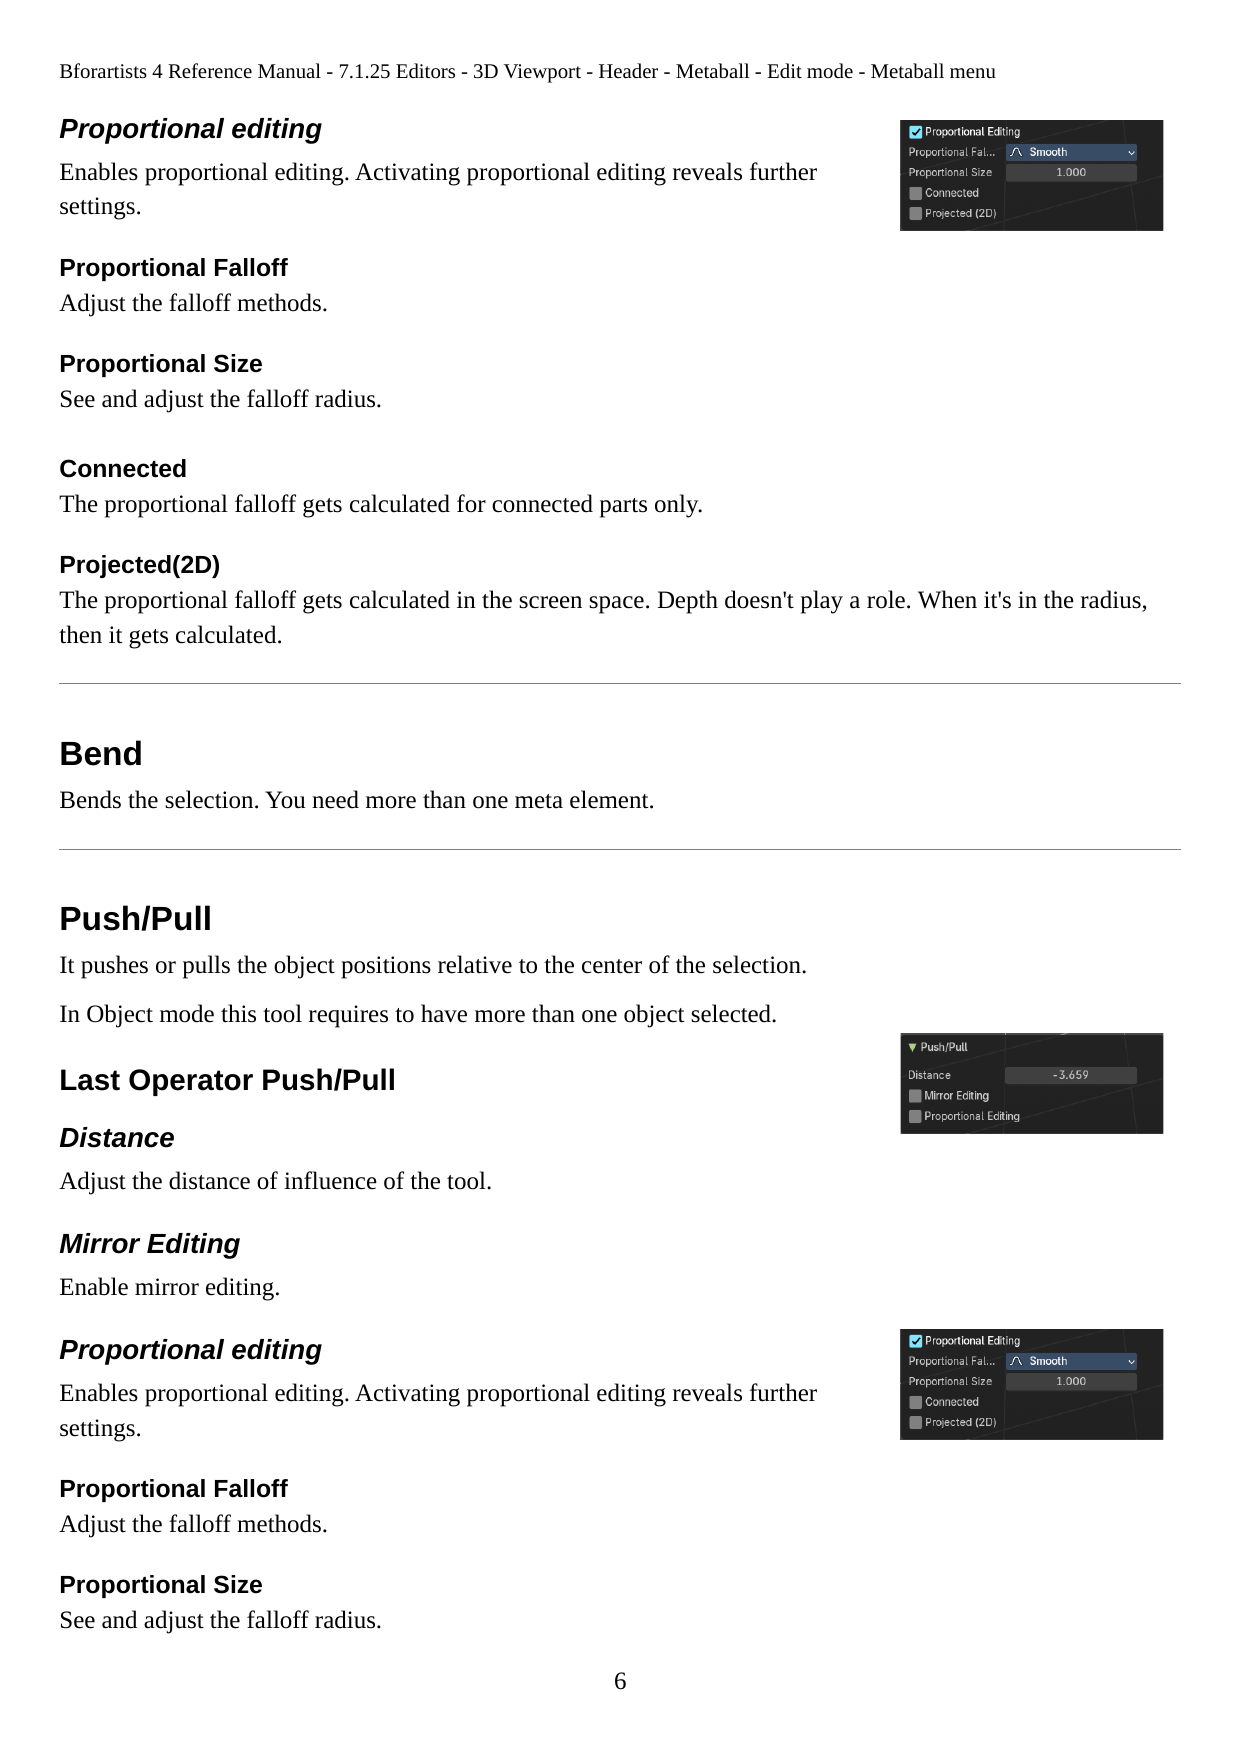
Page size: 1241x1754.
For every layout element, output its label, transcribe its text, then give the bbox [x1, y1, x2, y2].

text It pushes or pulls the object positions relative to the center of the selection. [59, 950, 1181, 979]
text Enable mirror editing. [59, 1272, 1181, 1301]
picture [900, 1329, 1164, 1440]
subtitle Push/Pull [59, 899, 1181, 938]
subtitle [1164, 1334, 1181, 1366]
subtitle Last Operator Push/Pull [59, 1063, 900, 1097]
subtitle Mirror Editing [59, 1228, 1181, 1260]
text Bends the selection. You need more than one meta element. [59, 785, 1181, 814]
subtitle Distance [59, 1122, 1181, 1154]
subtitle Proportional editing [59, 1334, 900, 1366]
text Adjust the falloff methods. [59, 288, 1181, 317]
text The proportional falloff gets calculated for connected parts only. [59, 489, 1181, 518]
subtitle Proportional Falloff [59, 1474, 1181, 1503]
subtitle Proportional Size [59, 1571, 1181, 1599]
picture [900, 1033, 1164, 1134]
subtitle [1164, 1063, 1181, 1097]
subtitle Proportional editing [59, 113, 1181, 144]
text See and adjust the falloff radius. [59, 384, 1181, 413]
subtitle Proportional Size [59, 349, 1181, 378]
text In Object mode this tool requires to have more than one object selected. [59, 999, 1181, 1028]
text Enables proportional editing. Activating proportional editing reveals further settings. [59, 1378, 1181, 1441]
subtitle Connected [59, 454, 1181, 483]
text See and adjust the falloff radius. [59, 1605, 1181, 1634]
subtitle Projected(2D) [59, 551, 1181, 579]
text The proportional falloff gets calculated in the screen space. Depth doesn't play a role. When it's in the radius, then it gets calculated. [59, 585, 1181, 648]
text Adjust the distance of influence of the tool. [59, 1166, 1181, 1195]
text Enables proportional editing. Activating proportional editing reveals further settings. [59, 157, 900, 220]
subtitle Proportional Falloff [59, 253, 1181, 282]
text Adjust the falloff methods. [59, 1509, 1181, 1538]
subtitle Bend [59, 734, 1181, 772]
picture [900, 120, 1164, 231]
